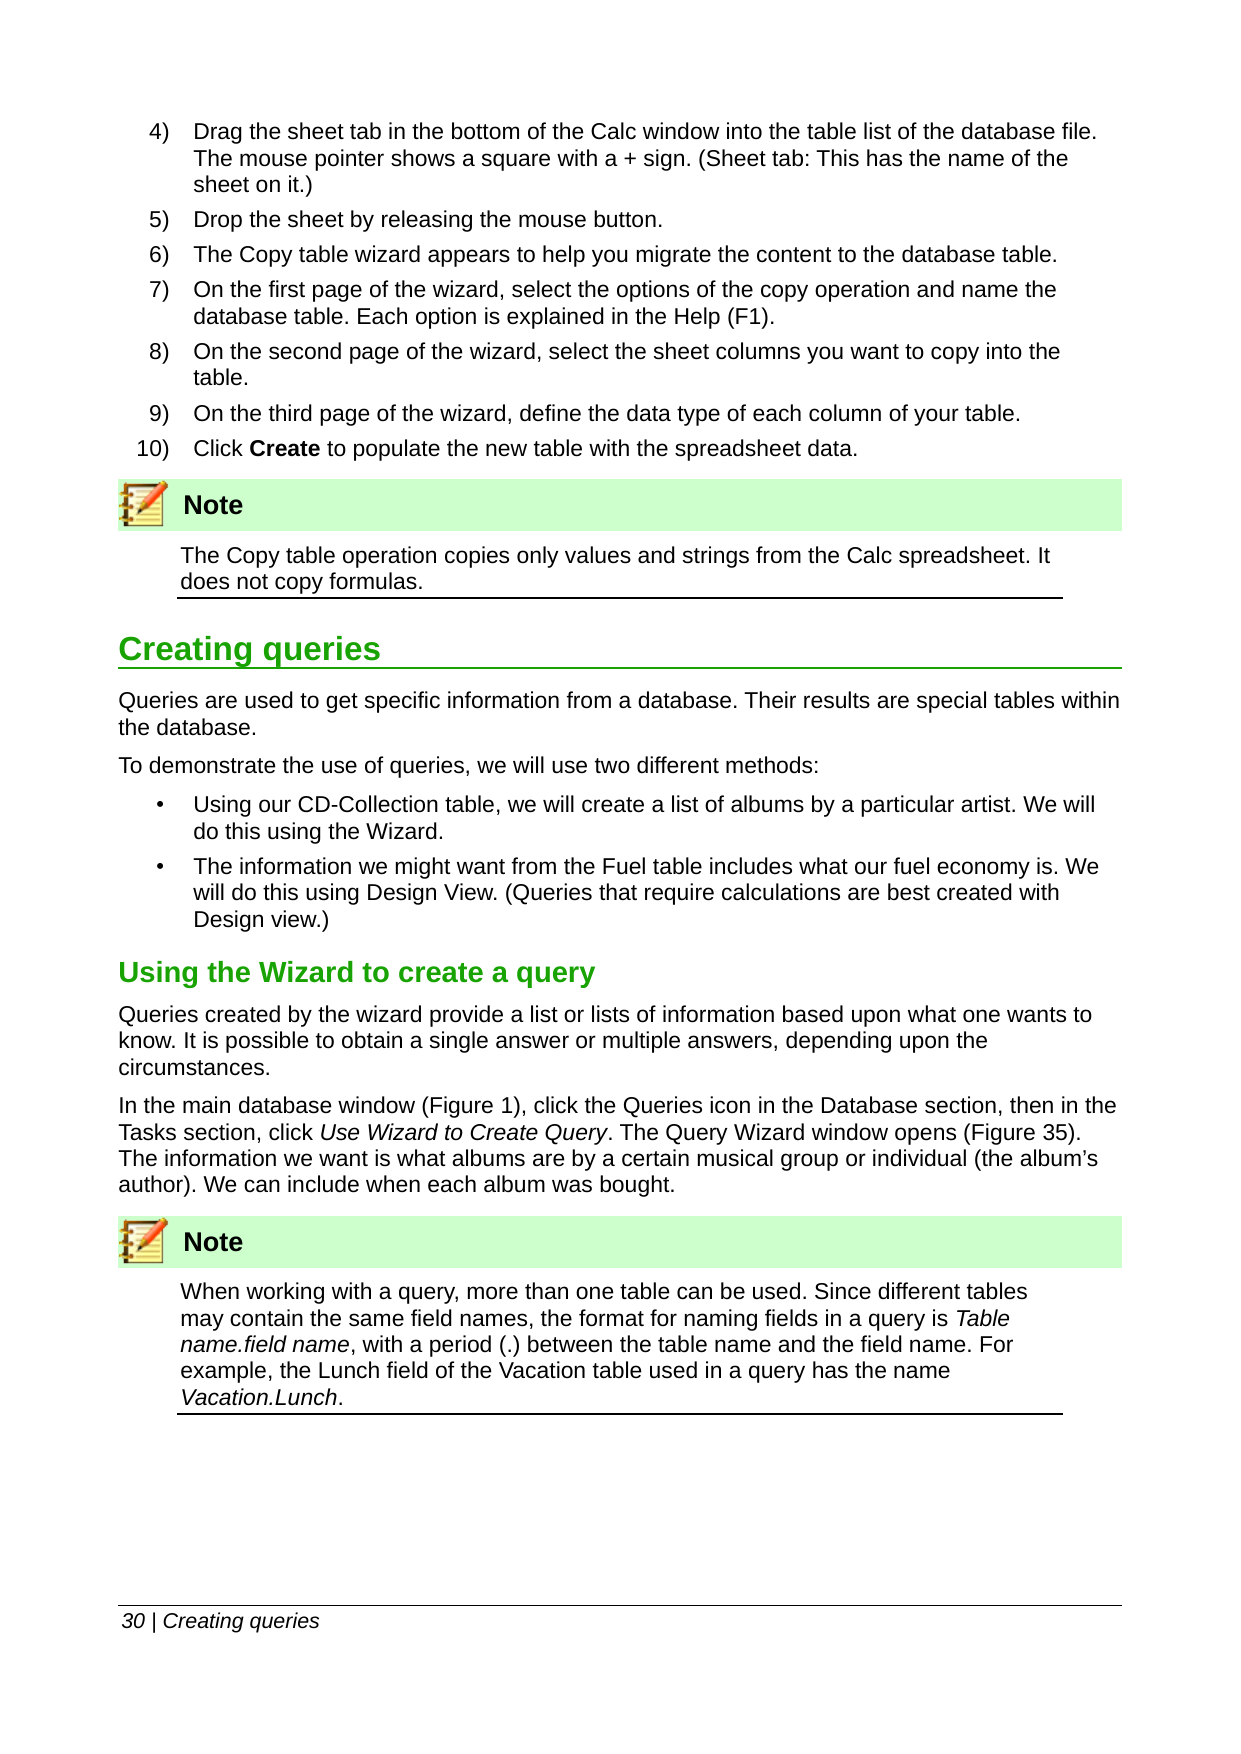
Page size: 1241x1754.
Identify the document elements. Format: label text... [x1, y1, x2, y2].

list On the first page of the wizard, select the options of the copy operation and name the database table. Each option is explained in the Help (F1). [169, 276, 1122, 329]
text Queries are used to get specific information from a database. Their results are special tables within the database. [118, 687, 1122, 740]
text Queries created by the wizard provide a list or lists of information based upon what one wants to know. It is possible to obtain a single answer or multiple answers, depending upon the circumstances. [118, 1001, 1122, 1080]
list The Copy table wizard appears to help you migrate the content to the database table. [169, 241, 1122, 268]
list Using our CD-Collection table, we will create a list of albums by a particular artist. We will do this using the Wizard. [156, 791, 1122, 844]
list On the third page of the wizard, define the data type of each column of your table. [169, 399, 1122, 426]
text To demonstrate the use of queries, we will use two different methods: [118, 752, 1122, 779]
text The Copy table operation copies only values and strings from the Calc spreadsheet. It does not copy formulas. [177, 539, 1063, 597]
list Drop the sheet by releasing the mouse button. [169, 206, 1122, 232]
text When working with a query, more than one table can be used. Since different tables may contain the same field names, the format for naming fields in a query is Table name.field name, with a period (.) between the table name and the field name. For example, the Lunch field of the Vacation table used in a query has the name Vacation.Lunch. [177, 1275, 1063, 1413]
list Drag the sheet tab in the bottom of the Calc window into the table list of the database file. The mouse pointer shows a square with a + sign. (Sheet tab: This has the name of the sheet on it.) [169, 118, 1122, 197]
subtitle Creating queries [118, 629, 1122, 667]
picture [119, 479, 170, 530]
text In the main database window (Figure 1), click the Queries icon in the Database section, then in the Tasks section, click Use Wizard to Create Query. The Query Wizard window opens (Figure 35). The information we want is what albums are by a certain musical group or individual (the album’s author). We can include when each album was bought. [118, 1092, 1122, 1198]
list On the second page of the wizard, select the sheet columns you want to copy into the table. [169, 338, 1122, 391]
subtitle Note [118, 479, 1122, 531]
subtitle Using the Wizard to create a query [118, 956, 1122, 989]
picture [119, 1216, 170, 1267]
subtitle Note [118, 1216, 1122, 1268]
list The information we might want from the Fuel table includes what our fuel economy is. We will do this using Design View. (Queries that require calculations are best created with Design view.) [156, 853, 1122, 932]
list Click Create to populate the new table with the spreadsheet data. [169, 435, 1122, 461]
